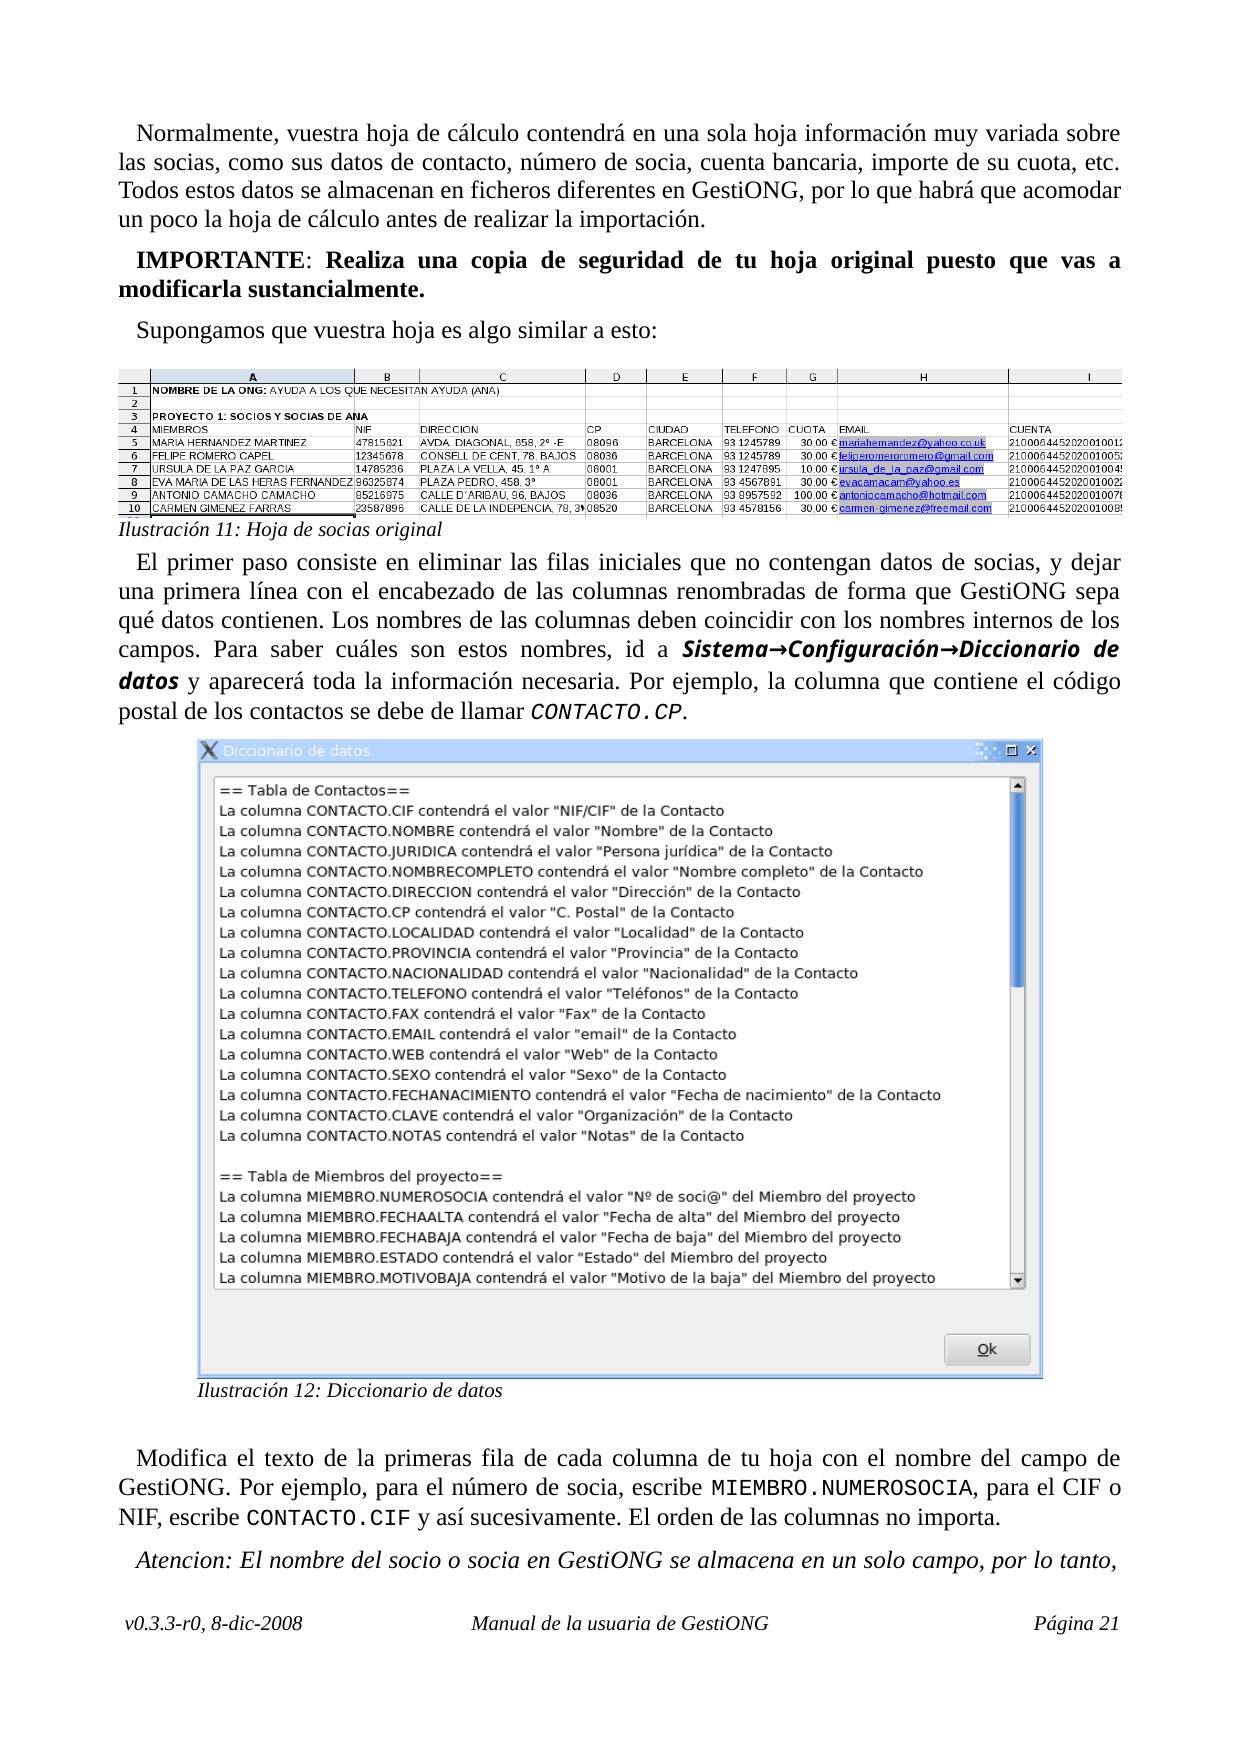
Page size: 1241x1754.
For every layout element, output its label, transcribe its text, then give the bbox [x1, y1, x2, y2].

text IMPORTANTE: Realiza una copia de seguridad de tu hoja original puesto que vas a modificarla sustancialmente. [118, 246, 1122, 303]
text Atencion: El nombre del socio o socia en GestiONG se almacena en un solo campo, por lo tanto, [118, 1545, 1122, 1574]
text Supongamos que vuestra hoja es algo similar a esto: [118, 316, 1122, 344]
picture [118, 369, 1123, 518]
text El primer paso consiste en eliminar las filas iniciales que no contengan datos de socias, y dejar una primera línea con el encabezado de las columnas renombradas de forma que GestiONG sepa qué datos contienen. Los nombres de las columnas deben coincidir con los nombres internos de los campos. Para saber cuáles son estos nombres, id a Sistema→Configuración→Diccionario de datos y aparecerá toda la información necesaria. Por ejemplo, la columna que contiene el código postal de los contactos se debe de llamar CONTACTO.CP. [118, 541, 1122, 726]
picture [197, 738, 1044, 1379]
text Modifica el texto de la primeras fila de cada columna de tu hoja con el nombre del campo de GestiONG. Por ejemplo, para el número de socia, escribe MIEMBRO.NUMEROSOCIA, para el CIF o NIF, escribe CONTACTO.CIF y así sucesivamente. El orden de las columnas no importa. [118, 1443, 1122, 1533]
text Ilustración 12: Diccionario de datos [197, 1379, 1043, 1402]
text [118, 357, 1122, 369]
text Ilustración 11: Hoja de socias original [118, 518, 1122, 541]
text Normalmente, vuestra hoja de cálculo contendrá en una sola hoja información muy variada sobre las socias, como sus datos de contacto, número de socia, cuenta bancaria, importe de su cuota, etc. Todos estos datos se almacenan en ficheros diferentes en GestiONG, por lo que habrá que acomodar un poco la hoja de cálculo antes de realizar la importación. [118, 118, 1122, 233]
